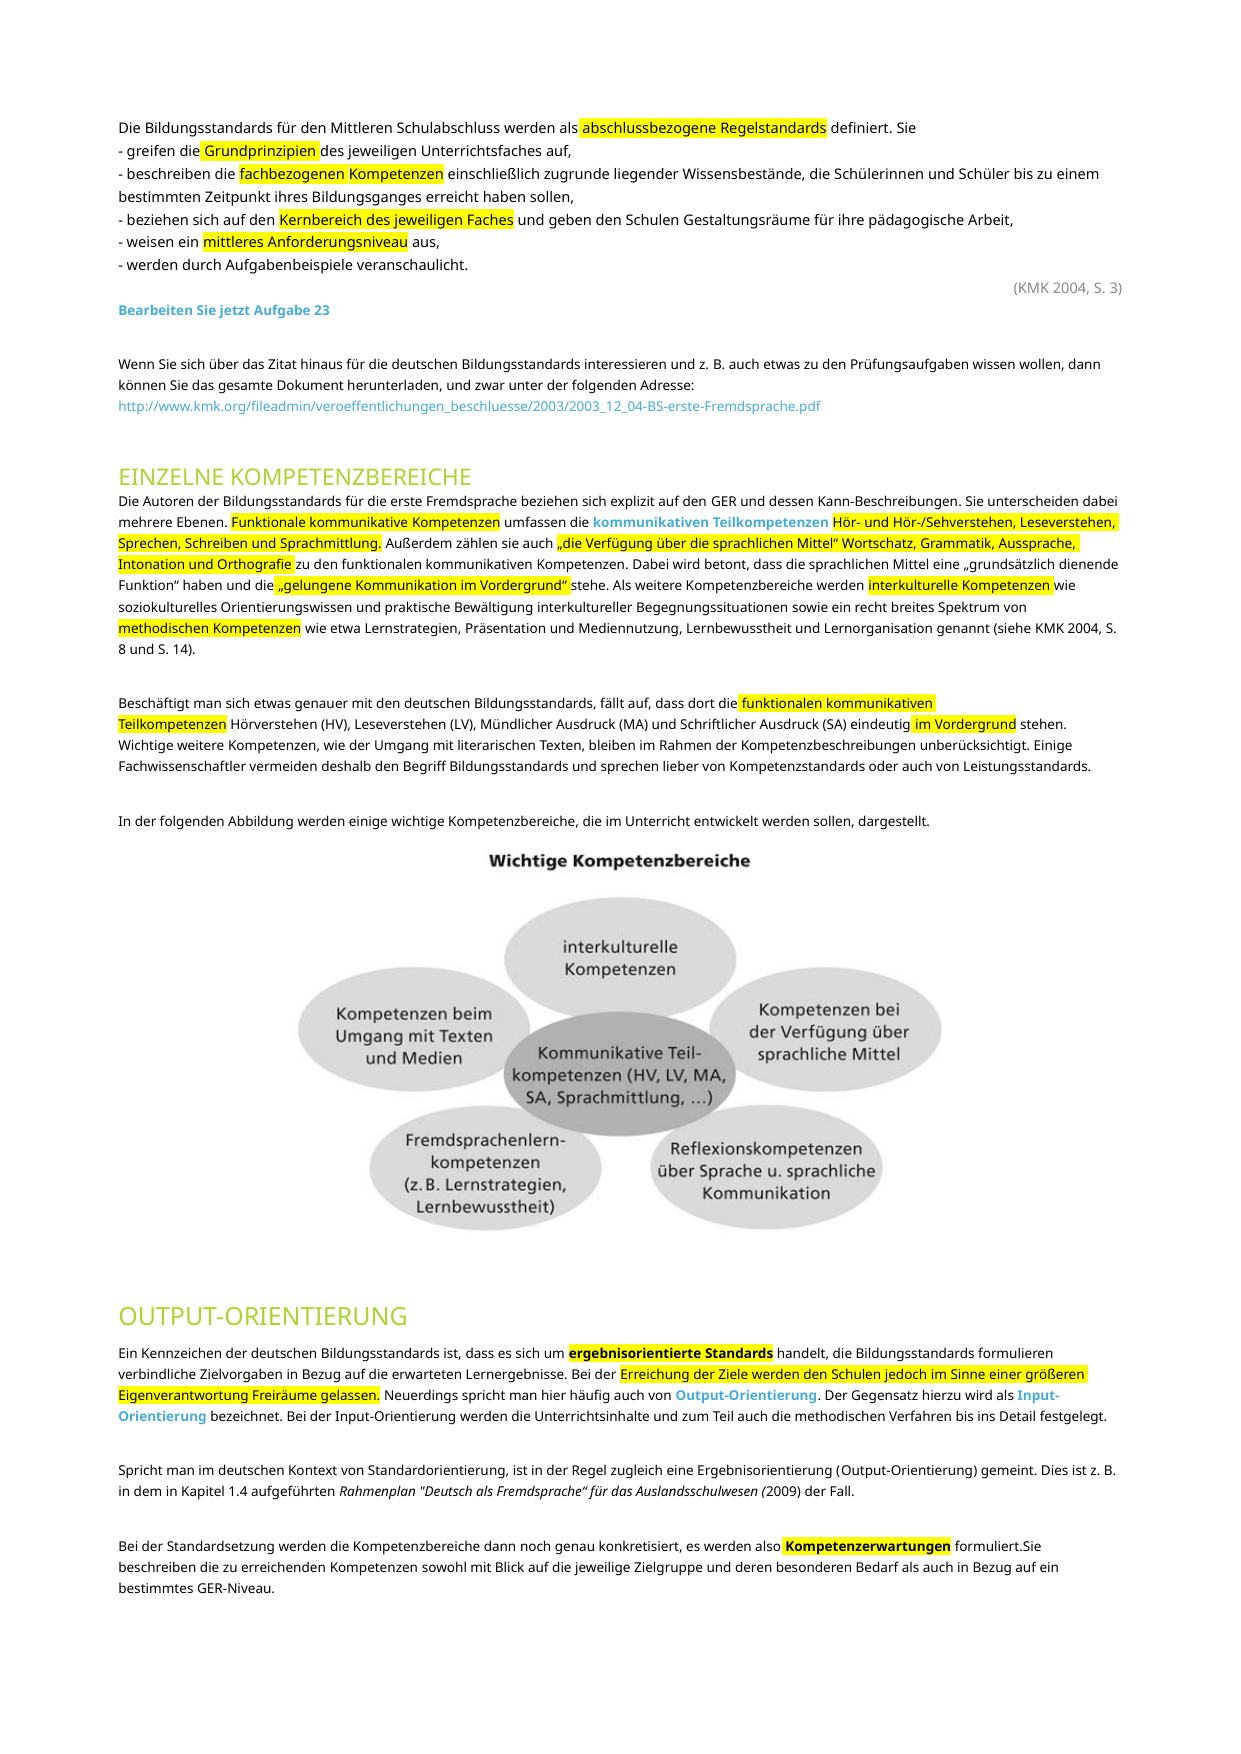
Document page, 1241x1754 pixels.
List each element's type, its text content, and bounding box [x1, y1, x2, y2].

text Bei der Standardsetzung werden die Kompetenzbereiche dann noch genau konkretisiert, es werden also Kompetenzerwartungen formuliert.Sie beschreiben die zu erreichenden Kompetenzen sowohl mit Blick auf die jeweilige Zielgruppe und deren besonderen Bedarf als auch in Bezug auf ein bestimmtes GER-Niveau. [118, 1537, 1122, 1597]
text Beschäftigt man sich etwas genauer mit den deutschen Bildungsstandards, fällt auf, dass dort die funktionalen kommunikativen Teilkompetenzen Hörverstehen (HV), Leseverstehen (LV), Mündlicher Ausdruck (MA) und Schriftlicher Ausdruck (SA) eindeutig im Vordergrund stehen. Wichtige weitere Kompetenzen, wie der Umgang mit literarischen Texten, bleiben im Rahmen der Kompetenzbeschreibungen unberücksichtigt. Einige Fachwissenschaftler vermeiden deshalb den Begriff Bildungsstandards und sprechen lieber von Kompetenzstandards oder auch von Leistungsstandards. [118, 694, 1122, 776]
text - beziehen sich auf den Kernbereich des jeweiligen Faches und geben den Schulen Gestaltungsräume für ihre pädagogische Arbeit, [118, 209, 1122, 229]
text Bearbeiten Sie jetzt Aufgabe 23 [118, 301, 1122, 319]
picture [292, 832, 949, 1240]
text Die Autoren der Bildungsstandards für die erste Fremdsprache beziehen sich explizit auf den GER und dessen Kann-Beschreibungen. Sie unterscheiden dabei mehrere Ebenen. Funktionale kommunikative Kompetenzen umfassen die kommunikativen Teilkompetenzen Hör- und Hör-/Sehverstehen, Leseverstehen, Sprechen, Schreiben und Sprachmittlung. Außerdem zählen sie auch „die Verfügung über die sprachlichen Mittel“ Wortschatz, Grammatik, Aussprache, Intonation und Orthografie zu den funktionalen kommunikativen Kompetenzen. Dabei wird betont, dass die sprachlichen Mittel eine „grundsätzlich dienende Funktion“ haben und die „gelungene Kommunikation im Vordergrund“ stehe. Als weitere Kompetenzbereiche werden interkulturelle Kompetenzen wie soziokulturelles Orientierungswissen und praktische Bewältigung interkultureller Begegnungssituationen sowie ein recht breites Spektrum von methodischen Kompetenzen wie etwa Lernstrategien, Präsentation und Mediennutzung, Lernbewusstheit und Lernorganisation genannt (siehe KMK 2004, S. 8 und S. 14). [118, 492, 1122, 658]
text (KMK 2004, S. 3) [118, 278, 1122, 298]
text - werden durch Aufgabenbeispiele veranschaulicht. [118, 255, 1122, 275]
text In der folgenden Abbildung werden einige wichtige Kompetenzbereiche, die im Unterricht entwickelt werden sollen, dargestellt. [118, 812, 1122, 830]
text - weisen ein mittleres Anforderungsniveau aus, [118, 232, 1122, 252]
text http://www.kmk.org/fileadmin/veroeffentlichungen_beschluesse/2003/2003_12_04-BS-erste-Fremdsprache.pdf [118, 397, 1122, 416]
subtitle OUTPUT-ORIENTIERUNG [118, 1298, 1122, 1332]
text - greifen die Grundprinzipien des jeweiligen Unterrichtsfaches auf, [118, 141, 1122, 161]
text Ein Kennzeichen der deutschen Bildungsstandards ist, dass es sich um ergebnisorientierte Standards handelt, die Bildungsstandards formulieren verbindliche Zielvorgaben in Bezug auf die erwarteten Lernergebnisse. Bei der Erreichung der Ziele werden den Schulen jedoch im Sinne einer größeren Eigenverantwortung Freiräume gelassen. Neuerdings spricht man hier häufig auch von Output-Orientierung. Der Gegensatz hierzu wird als Input-Orientierung bezeichnet. Bei der Input-Orientierung werden die Unterrichtsinhalte und zum Teil auch die methodischen Verfahren bis ins Detail festgelegt. [118, 1344, 1122, 1426]
subtitle EINZELNE KOMPETENZBEREICHE [118, 461, 1122, 492]
text Spricht man im deutschen Kontext von Standardorientierung, ist in der Regel zugleich eine Ergebnisorientierung (Output-Orientierung) gemeint. Dies ist z. B. in dem in Kapitel 1.4 aufgeführten Rahmenplan "Deutsch als Fremdsprache“ für das Auslandsschulwesen (2009) der Fall. [118, 1461, 1122, 1501]
text Wenn Sie sich über das Zitat hinaus für die deutschen Bildungsstandards interessieren und z. B. auch etwas zu den Prüfungsaufgaben wissen wollen, dann können Sie das gesamte Dokument herunterladen, und zwar unter der folgenden Adresse: [118, 355, 1122, 394]
text - beschreiben die fachbezogenen Kompetenzen einschließlich zugrunde liegender Wissensbestände, die Schülerinnen und Schüler bis zu einem bestimmten Zeitpunkt ihres Bildungsganges erreicht haben sollen, [118, 164, 1122, 206]
text Die Bildungsstandards für den Mittleren Schulabschluss werden als abschlussbezogene Regelstandards definiert. Sie [118, 118, 1122, 138]
